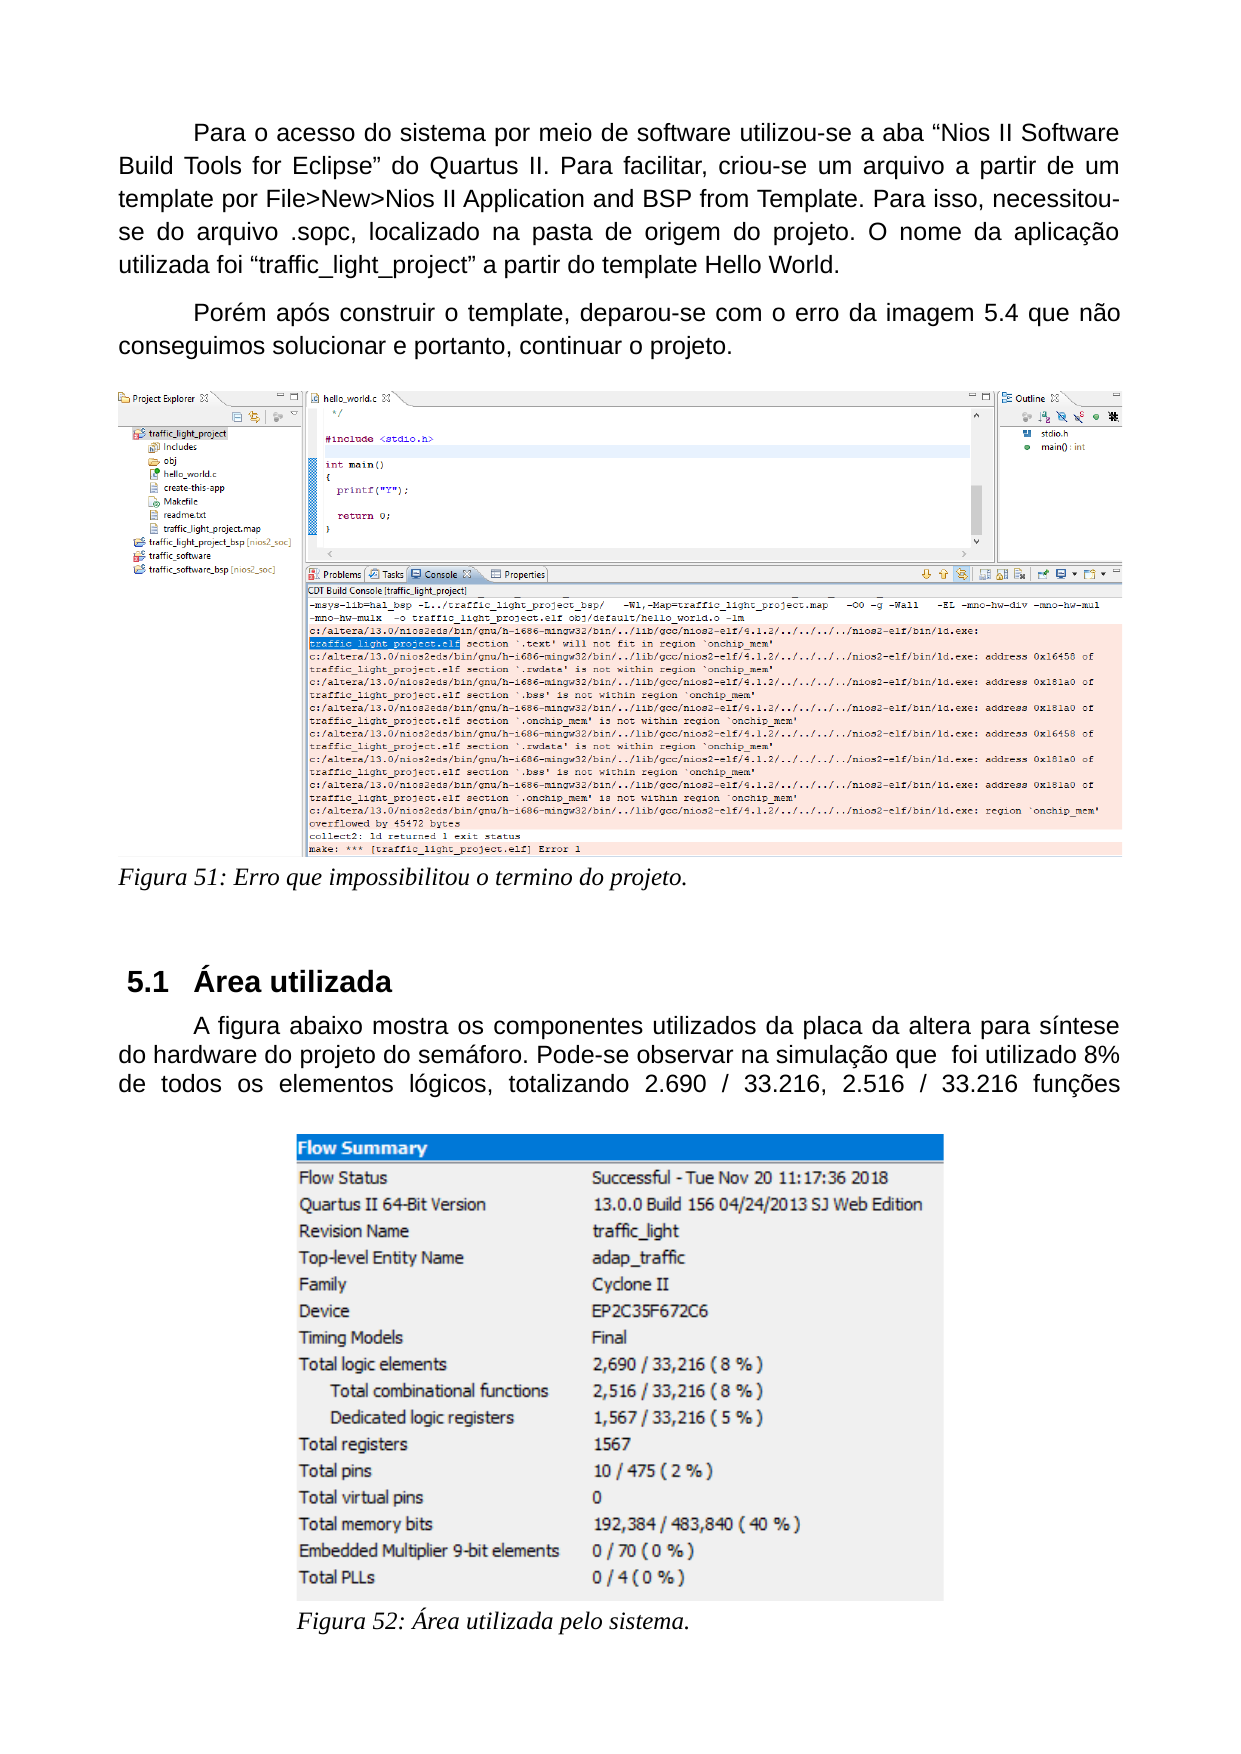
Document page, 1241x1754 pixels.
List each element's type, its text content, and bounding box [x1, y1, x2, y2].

text Para o acesso do sistema por meio de software utilizou-se a aba “Nios II Software Build Tools for Eclipse” do Quartus II. Para facilitar, criou-se um arquivo a partir de um template por File>New>Nios II Application and BSP from Template. Para isso, necessitou-se do arquivo .sopc, localizado na pasta de origem do projeto. O nome da aplicação utilizada foi “traffic_light_project” a partir do template Hello World. [118, 118, 1122, 279]
text Porém após construir o template, deparou-se com o erro da imagem 5.4 que não conseguimos solucionar e portanto, continuar o projeto. [118, 298, 1122, 359]
picture [118, 391, 1123, 857]
picture [296, 1134, 944, 1601]
text A figura abaixo mostra os componentes utilizados da placa da altera para síntese do hardware do projeto do semáforo. Pode-se observar na simulação que foi utilizado 8% de todos os elementos lógicos, totalizando 2.690 / 33.216, 2.516 / 33.216 funções [118, 1011, 1122, 1098]
subtitle Área utilizada [118, 963, 1122, 999]
text Figura 5.5: Área utilizada pelo sistema. [297, 1601, 944, 1634]
text Figura 5.4: Erro que impossibilitou o termino do projeto. [118, 857, 1122, 891]
